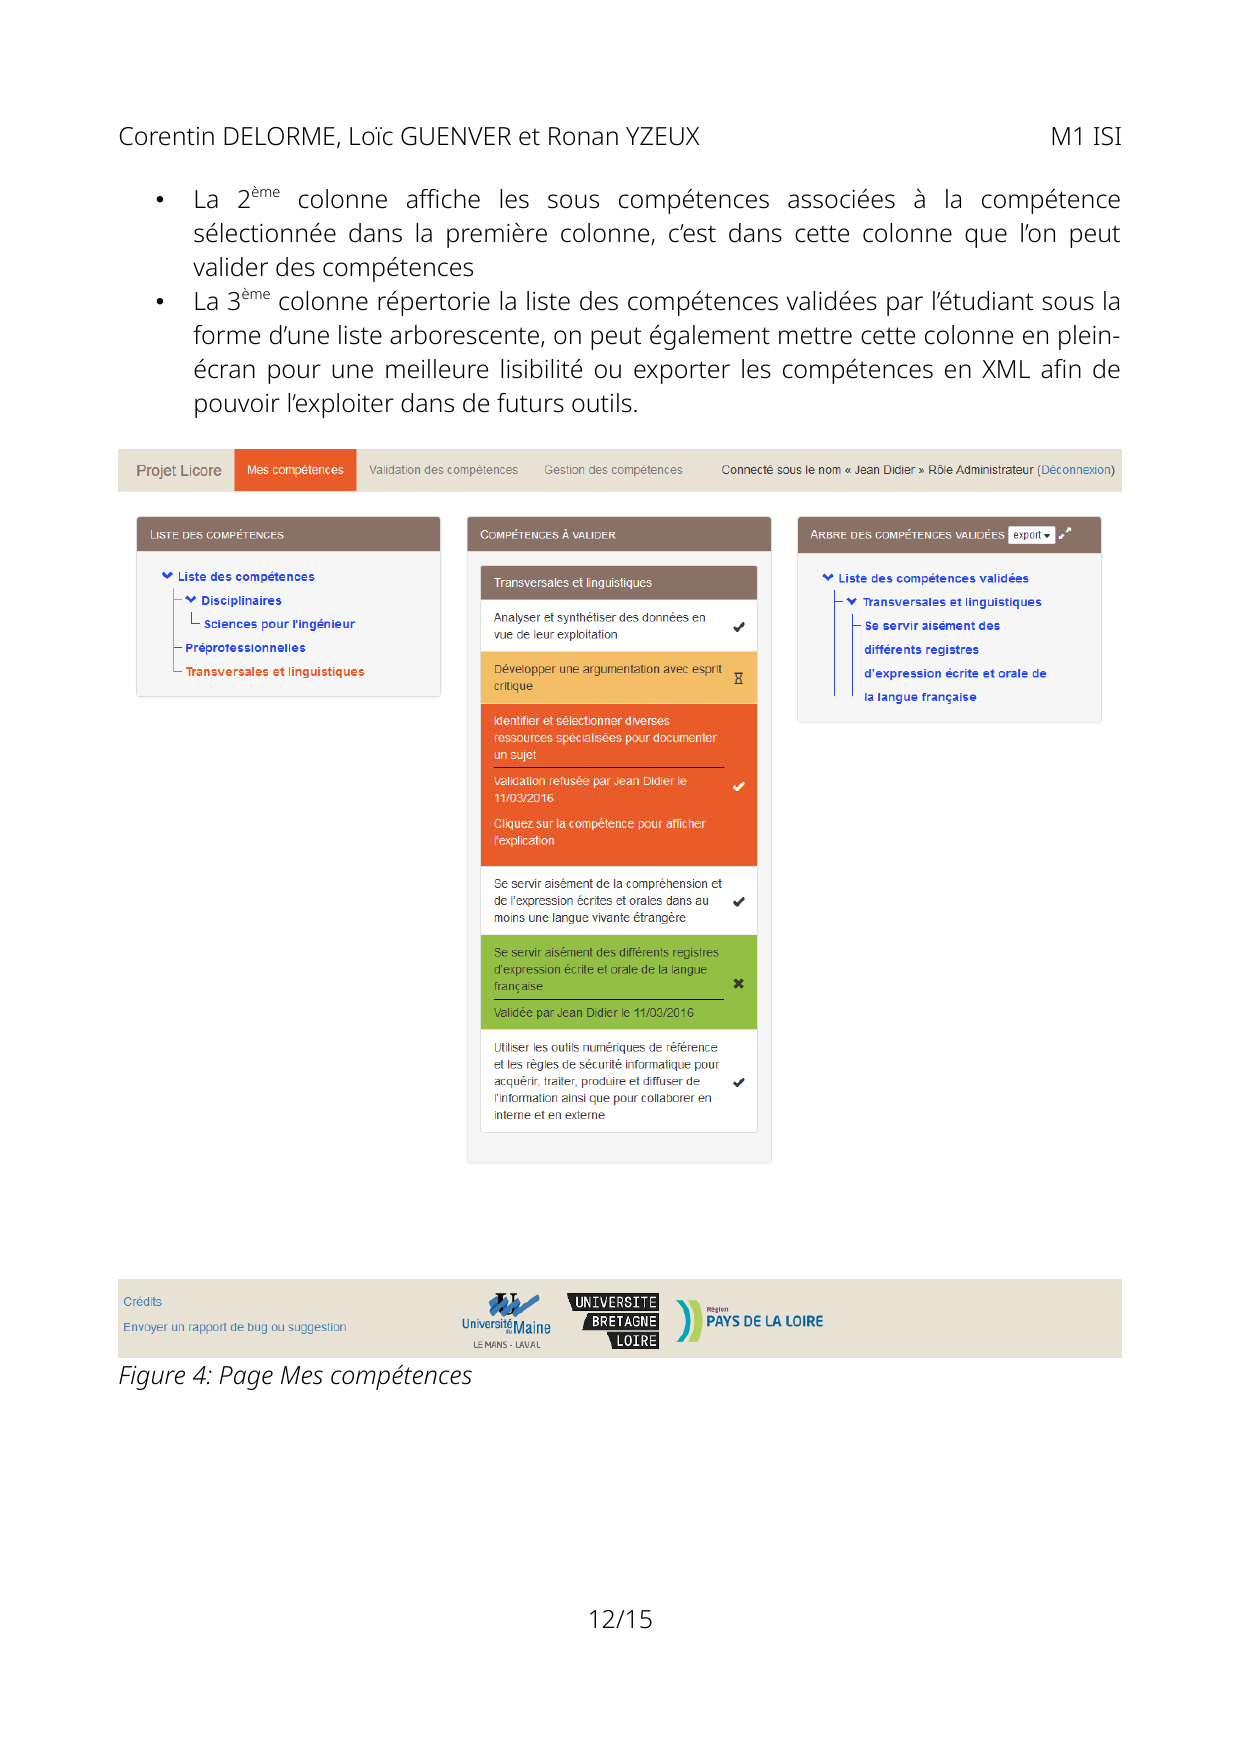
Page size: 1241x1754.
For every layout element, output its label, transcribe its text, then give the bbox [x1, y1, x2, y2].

picture [118, 449, 1122, 1358]
list La 2ème colonne affiche les sous compétences associées à la compétence sélectionnée dans la première colonne, c’est dans cette colonne que l’on peut valider des compétences [156, 182, 1122, 284]
text Figure 4: Page Mes compétences [118, 1358, 1122, 1392]
list La 3ème colonne répertorie la liste des compétences validées par l’étudiant sous la forme d’une liste arborescente, on peut également mettre cette colonne en plein-écran pour une meilleure lisibilité ou exporter les compétences en XML afin de pouvoir l’exploiter dans de futurs outils. [156, 284, 1122, 420]
